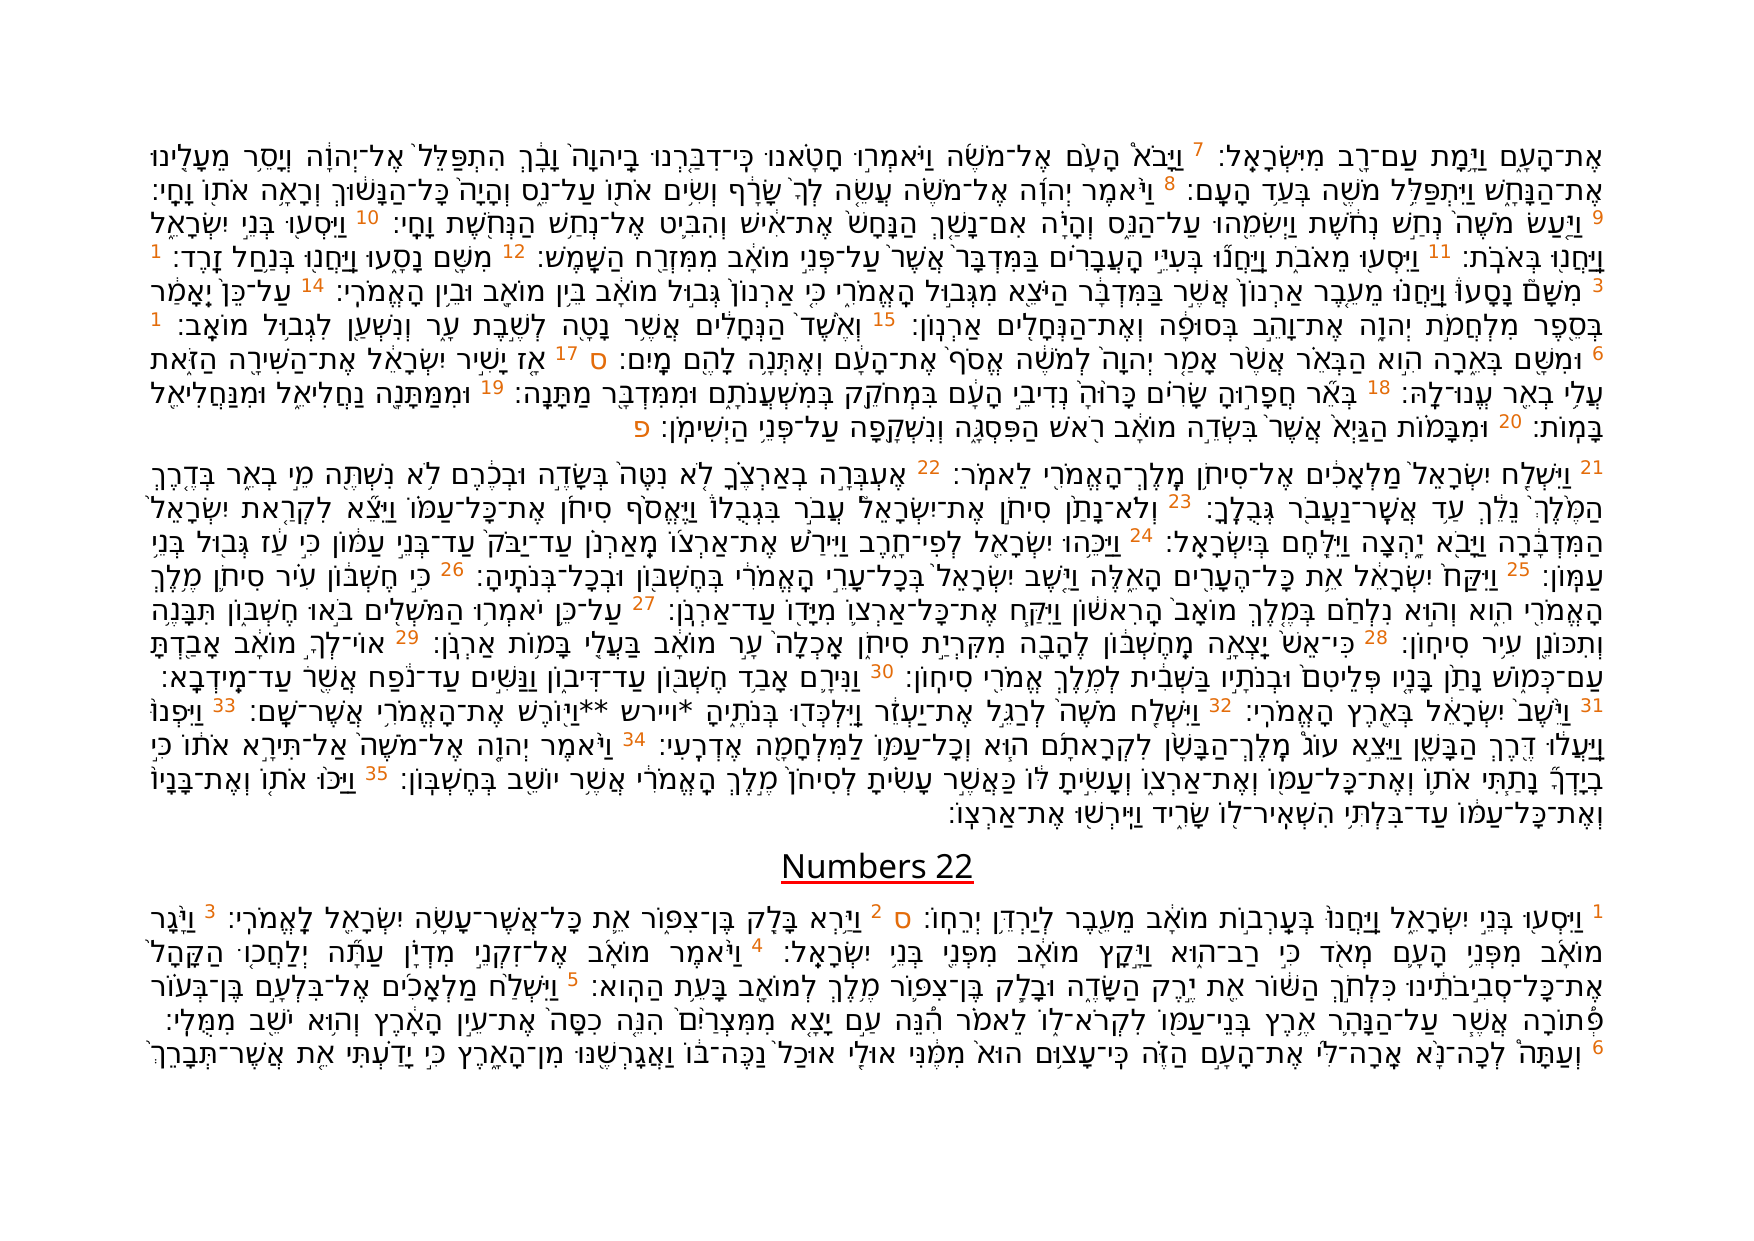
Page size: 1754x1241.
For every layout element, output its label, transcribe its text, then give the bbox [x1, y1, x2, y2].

text 4 וַיִּסְע֞וּ מֵהֹ֤ר הָהָר֙ דֶּ֣רֶךְ יַם־ס֔וּף לִסְבֹ֖ב אֶת־אֶ֣רֶץ אֱד֑וֹם וַתִּקְצַ֥ר נֶֽפֶשׁ־הָעָ֖ם בַּדָּֽרֶךְ׃ ‬‬‬5 וַיְדַבֵּ֣ר הָעָ֗ם בֵּֽאלֹהִים֮ וּבְמֹשֶׁה֒ לָמָ֤ה הֶֽעֱלִיתֻ֙נוּ֙ מִמִּצְרַ֔יִם לָמ֖וּת בַּמִּדְבָּ֑ר כִּ֣י אֵ֥ין לֶ֙חֶם֙ וְאֵ֣ין מַ֔יִם וְנַפְשֵׁ֣נוּ קָ֔צָה בַּלֶּ֖חֶם הַקְּלֹקֵֽל׃ ‬‬‬6 וַיְשַׁלַּ֨ח יְהוָ֜ה בָּעָ֗ם אֵ֚ת הַנְּחָשִׁ֣ים הַשְּׂרָפִ֔ים וַֽיְנַשְּׁכ֖וּ אֶת־הָעָ֑ם וַיָּ֥מָת עַם־רָ֖ב מִיִּשְׂרָאֵֽל׃ ‬‬‬7 וַיָּבֹא֩ הָעָ֨ם אֶל־מֹשֶׁ֜ה וַיֹּאמְר֣וּ חָטָ֗אנוּ כִּֽי־דִבַּ֤רְנוּ בַֽיהוָה֙ וָבָ֔ךְ הִתְפַּלֵּל֙ אֶל־יְהוָ֔ה וְיָסֵ֥ר מֵעָלֵ֖ינוּ אֶת־הַנָּחָ֑שׁ וַיִּתְפַּלֵּ֥ל מֹשֶׁ֖ה בְּעַ֥ד הָעָֽם׃ ‬‬‬8 וַיֹּ֨אמֶר יְהוָ֜ה אֶל־מֹשֶׁ֗ה עֲשֵׂ֤ה לְךָ֙ שָׂרָ֔ף וְשִׂ֥ים אֹת֖וֹ עַל־נֵ֑ס וְהָיָה֙ כָּל־הַנָּשׁ֔וּךְ וְרָאָ֥ה אֹת֖וֹ וָחָֽי׃ ‬‬‬9 וַיַּ֤עַשׂ מֹשֶׁה֙ נְחַ֣שׁ נְחֹ֔שֶׁת וַיְשִׂמֵ֖הוּ עַל־הַנֵּ֑ס וְהָיָ֗ה אִם־נָשַׁ֤ךְ הַנָּחָשׁ֙ אֶת־אִ֔ישׁ וְהִבִּ֛יט אֶל־נְחַ֥שׁ הַנְּחֹ֖שֶׁת וָחָֽי׃ ‬‬‬10 וַיִּסְע֖וּ בְּנֵ֣י יִשְׂרָאֵ֑ל וַֽיַּחֲנ֖וּ בְּאֹבֹֽת׃ ‬‬‬11 וַיִּסְע֖וּ מֵאֹבֹ֑ת וַֽיַּחֲנ֞וּ בְּעִיֵּ֣י הָֽעֲבָרִ֗ים בַּמִּדְבָּר֙ אֲשֶׁר֙ עַל־פְּנֵ֣י מוֹאָ֔ב מִמִּזְרַ֖ח הַשָּֽׁמֶשׁ׃ ‬‬‬12 מִשָּׁ֖ם נָסָ֑עוּ וַֽיַּחֲנ֖וּ בְּנַ֥חַל זָֽרֶד׃ ‬‬‬13 מִשָּׁם֮ נָסָעוּ֒ וַֽיַּחֲנ֗וּ מֵעֵ֤בֶר אַרְנוֹן֙ אֲשֶׁ֣ר בַּמִּדְבָּ֔ר הַיֹּצֵ֖א מִגְּב֣וּל הָֽאֱמֹרִ֑י כִּ֤י אַרְנוֹן֙ גְּב֣וּל מוֹאָ֔ב בֵּ֥ין מוֹאָ֖ב וּבֵ֥ין הָאֱמֹרִֽי׃ ‬‬‬14 עַל־כֵּן֙ יֵֽאָמַ֔ר בְּסֵ֖פֶר מִלְחֲמֹ֣ת יְהוָ֑ה אֶת־וָהֵ֣ב בְּסוּפָ֔ה וְאֶת־הַנְּחָלִ֖ים אַרְנֽוֹן׃ ‬‬‬15 וְאֶ֙שֶׁד֙ הַנְּחָלִ֔ים אֲשֶׁ֥ר נָטָ֖ה לְשֶׁ֣בֶת עָ֑ר וְנִשְׁעַ֖ן לִגְב֥וּל מוֹאָֽב׃ ‬‬‬16 וּמִשָּׁ֖ם בְּאֵ֑רָה הִ֣וא הַבְּאֵ֗ר אֲשֶׁ֨ר אָמַ֤ר יְהוָה֙ לְמֹשֶׁ֔ה אֱסֹף֙ אֶת־הָעָ֔ם וְאֶתְּנָ֥ה לָהֶ֖ם מָֽיִם׃ ס ‬‬‬17 אָ֚ז יָשִׁ֣יר יִשְׂרָאֵ֔ל אֶת־הַשִּׁירָ֖ה הַזֹּ֑את עֲלִ֥י בְאֵ֖ר עֱנוּ־לָֽהּ׃ ‬‬‬18 בְּאֵ֞ר חֲפָר֣וּהָ שָׂרִ֗ים כָּר֙וּהָ֙ נְדִיבֵ֣י הָעָ֔ם בִּמְחֹקֵ֖ק בְּמִשְׁעֲנֹתָ֑ם וּמִמִּדְבָּ֖ר מַתָּנָֽה׃ ‬‬‬19 וּמִמַּתָּנָ֖ה נַחֲלִיאֵ֑ל וּמִנַּחֲלִיאֵ֖ל בָּמֽוֹת׃ ‬‬‬20 וּמִבָּמ֗וֹת הַגַּיְא֙ אֲשֶׁר֙ בִּשְׂדֵ֣ה מוֹאָ֔ב רֹ֖אשׁ הַפִּסְגָּ֑ה וְנִשְׁקָ֖פָה עַל־פְּנֵ֥י הַיְשִׁימֹֽן׃ פ ‬‬‬‬‬‬‬‬‬‬‬‬‬‬‬‬‬‬‬‬ [150, 139, 1604, 444]
text 21 וַיִּשְׁלַ֤ח יִשְׂרָאֵל֙ מַלְאָכִ֔ים אֶל־סִיחֹ֥ן מֶֽלֶךְ־הָאֱמֹרִ֖י לֵאמֹֽר׃ ‬‬‬22 אֶעְבְּרָ֣ה בְאַרְצֶ֗ךָ לֹ֤א נִטֶּה֙ בְּשָׂדֶ֣ה וּבְכֶ֔רֶם לֹ֥א נִשְׁתֶּ֖ה מֵ֣י בְאֵ֑ר בְּדֶ֤רֶךְ הַמֶּ֙לֶךְ֙ נֵלֵ֔ךְ עַ֥ד אֲשֶֽׁר־נַעֲבֹ֖ר גְּבֻלֶֽךָ׃ ‬‬‬23 וְלֹא־נָתַ֨ן סִיחֹ֣ן אֶת־יִשְׂרָאֵל֮ עֲבֹ֣ר בִּגְבֻלוֹ֒ וַיֶּאֱסֹ֨ף סִיחֹ֜ן אֶת־כָּל־עַמּ֗וֹ וַיֵּצֵ֞א לִקְרַ֤את יִשְׂרָאֵל֙ הַמִּדְבָּ֔רָה וַיָּבֹ֖א יָ֑הְצָה וַיִּלָּ֖חֶם בְּיִשְׂרָאֵֽל׃ ‬‬‬24 וַיַּכֵּ֥הוּ יִשְׂרָאֵ֖ל לְפִי־חָ֑רֶב וַיִּירַ֨שׁ אֶת־אַרְצ֜וֹ מֵֽאַרְנֹ֗ן עַד־יַבֹּק֙ עַד־בְּנֵ֣י עַמּ֔וֹן כִּ֣י עַ֔ז גְּב֖וּל בְּנֵ֥י עַמּֽוֹן׃ ‬‬‬25 וַיִּקַּח֙ יִשְׂרָאֵ֔ל אֵ֥ת כָּל־הֶעָרִ֖ים הָאֵ֑לֶּה וַיֵּ֤שֶׁב יִשְׂרָאֵל֙ בְּכָל־עָרֵ֣י הָֽאֱמֹרִ֔י בְּחֶשְׁבּ֖וֹן וּבְכָל־בְּנֹתֶֽיהָ׃ ‬‬‬26 כִּ֣י חֶשְׁבּ֔וֹן עִ֗יר סִיחֹ֛ן מֶ֥לֶךְ הָאֱמֹרִ֖י הִ֑וא וְה֣וּא נִלְחַ֗ם בְּמֶ֤לֶךְ מוֹאָב֙ הָֽרִאשׁ֔וֹן וַיִּקַּ֧ח אֶת־כָּל־אַרְצ֛וֹ מִיָּד֖וֹ עַד־אַרְנֹֽן׃ ‬‬‬27 עַל־כֵּ֛ן יֹאמְר֥וּ הַמֹּשְׁלִ֖ים בֹּ֣אוּ חֶשְׁבּ֑וֹן תִּבָּנֶ֥ה וְתִכּוֹנֵ֖ן עִ֥יר סִיחֽוֹן׃ ‬‬‬28 כִּי־אֵשׁ֙ יָֽצְאָ֣ה מֵֽחֶשְׁבּ֔וֹן לֶהָבָ֖ה מִקִּרְיַ֣ת סִיחֹ֑ן אָֽכְלָה֙ עָ֣ר מוֹאָ֔ב בַּעֲלֵ֖י בָּמ֥וֹת אַרְנֹֽן׃ ‬‬‬29 אוֹי־לְךָ֣ מוֹאָ֔ב אָבַ֖דְתָּ עַם־כְּמ֑וֹשׁ נָתַ֨ן בָּנָ֤יו פְּלֵיטִם֙ וּבְנֹתָ֣יו בַּשְּׁבִ֔ית לְמֶ֥לֶךְ אֱמֹרִ֖י סִיחֽוֹן׃ ‬‬‬30 וַנִּירָ֛ם אָבַ֥ד חֶשְׁבּ֖וֹן עַד־דִּיב֑וֹן וַנַּשִּׁ֣ים עַד־נֹ֔פַח אֲשֶׁ֖רׄ עַד־מֵֽידְבָֽא׃ ‬‬‬‬31 וַיֵּ֙שֶׁב֙ יִשְׂרָאֵ֔ל בְּאֶ֖רֶץ הָאֱמֹרִֽי׃ ‬‬‬32 וַיִּשְׁלַ֤ח מֹשֶׁה֙ לְרַגֵּ֣ל אֶת־יַעְזֵ֔ר וַֽיִּלְכְּד֖וּ בְּנֹתֶ֑יהָ *ויירש **וַיּ֖וֹרֶשׁ אֶת־הָאֱמֹרִ֥י אֲשֶׁר־שָֽׁם׃ ‬‬‬33 וַיִּפְנוּ֙ וַֽיַּעֲל֔וּ דֶּ֖רֶךְ הַבָּשָׁ֑ן וַיֵּצֵ֣א עוֹג֩ מֶֽלֶךְ־הַבָּשָׁ֨ן לִקְרָאתָ֜ם ה֧וּא וְכָל־עַמּ֛וֹ לַמִּלְחָמָ֖ה אֶדְרֶֽעִי׃ ‬‬‬34 וַיֹּ֨אמֶר יְהוָ֤ה אֶל־מֹשֶׁה֙ אַל־תִּירָ֣א אֹת֔וֹ כִּ֣י בְיָדְךָ֞ נָתַ֧תִּי אֹת֛וֹ וְאֶת־כָּל־עַמּ֖וֹ וְאֶת־אַרְצ֑וֹ וְעָשִׂ֣יתָ לּ֔וֹ כַּאֲשֶׁ֣ר עָשִׂ֗יתָ לְסִיחֹן֙ מֶ֣לֶךְ הָֽאֱמֹרִ֔י אֲשֶׁ֥ר יוֹשֵׁ֖ב בְּחֶשְׁבּֽוֹן׃ ‬‬‬35 וַיַּכּ֨וּ אֹת֤וֹ וְאֶת־בָּנָיו֙ וְאֶת־כָּל־עַמּ֔וֹ עַד־בִּלְתִּ֥י הִשְׁאִֽיר־ל֖וֹ שָׂרִ֑יד וַיִּֽירְשׁ֖וּ אֶת־אַרְצֽוֹ׃ ‬‬‬‬‬‬‬‬‬‬‬‬‬‬‬‬‬‬ [150, 457, 1604, 831]
text 1 וַיִּסְע֖וּ בְּנֵ֣י יִשְׂרָאֵ֑ל וַֽיַּחֲנוּ֙ בְּעַֽרְב֣וֹת מוֹאָ֔ב מֵעֵ֖בֶר לְיַרְדֵּ֥ן יְרֵחֽוֹ׃ ס 2 וַיַּ֥רְא בָּלָ֖ק בֶּן־צִפּ֑וֹר אֵ֛ת כָּל־אֲשֶׁר־עָשָׂ֥ה יִשְׂרָאֵ֖ל לָֽאֱמֹרִֽי׃ ‬‬‬3 וַיָּ֨גָר מוֹאָ֜ב מִפְּנֵ֥י הָעָ֛ם מְאֹ֖ד כִּ֣י רַב־ה֑וּא וַיָּ֣קָץ מוֹאָ֔ב מִפְּנֵ֖י בְּנֵ֥י יִשְׂרָאֵֽל׃ ‬‬‬4 וַיֹּ֨אמֶר מוֹאָ֜ב אֶל־זִקְנֵ֣י מִדְיָ֗ן עַתָּ֞ה יְלַחֲכ֤וּ הַקָּהָל֙ אֶת־כָּל־סְבִ֣יבֹתֵ֔ינוּ כִּלְחֹ֣ךְ הַשּׁ֔וֹר אֵ֖ת יֶ֣רֶק הַשָּׂדֶ֑ה וּבָלָ֧ק בֶּן־צִפּ֛וֹר מֶ֥לֶךְ לְמוֹאָ֖ב בָּעֵ֥ת הַהִֽוא׃ ‬‬‬5 וַיִּשְׁלַ֨ח מַלְאָכִ֜ים אֶל־בִּלְעָ֣ם בֶּן־בְּע֗וֹר פְּ֠תוֹרָה אֲשֶׁ֧ר עַל־הַנָּהָ֛ר אֶ֥רֶץ בְּנֵי־עַמּ֖וֹ לִקְרֹא־ל֑וֹ לֵאמֹ֗ר הִ֠נֵּה עַ֣ם יָצָ֤א מִמִּצְרַ֙יִם֙ הִנֵּ֤ה כִסָּה֙ אֶת־עֵ֣ין הָאָ֔רֶץ וְה֥וּא יֹשֵׁ֖ב מִמֻּלִֽי׃ ‬‬‬6 וְעַתָּה֩ לְכָה־נָּ֨א אָֽרָה־לִּ֜י אֶת־הָעָ֣ם הַזֶּ֗ה כִּֽי־עָצ֥וּם הוּא֙ מִמֶּ֔נִּי אוּלַ֤י אוּכַל֙ נַכֶּה־בּ֔וֹ וַאֲגָרְשֶׁ֖נּוּ מִן־הָאָ֑רֶץ כִּ֣י יָדַ֗עְתִּי אֵ֤ת אֲשֶׁר־תְּבָרֵךְ֙ מְבֹרָ֔ךְ וַאֲשֶׁ֥ר תָּאֹ֖ר יוּאָֽר׃ ‬‬‬7 וַיֵּ֨לְכ֜וּ זִקְנֵ֤י מוֹאָב֙ וְזִקְנֵ֣י מִדְיָ֔ן וּקְסָמִ֖ים בְּיָדָ֑ם וַיָּבֹ֙אוּ֙ אֶל־בִּלְעָ֔ם וַיְדַבְּר֥וּ אֵלָ֖יו דִּבְרֵ֥י בָלָֽק׃ ‬‬‬8 וַיֹּ֣אמֶר אֲלֵיהֶ֗ם לִ֤ינוּ פֹה֙ הַלַּ֔יְלָה וַהֲשִׁבֹתִ֤י אֶתְכֶם֙ דָּבָ֔ר כַּאֲשֶׁ֛ר יְדַבֵּ֥ר יְהוָ֖ה אֵלָ֑י וַיֵּשְׁב֥וּ שָׂרֵֽי־מוֹאָ֖ב עִם־בִּלְעָֽם׃ ‬‬‬9 וַיָּבֹ֥א אֱלֹהִ֖ים אֶל־בִּלְעָ֑ם וַיֹּ֕אמֶר מִ֛י הָאֲנָשִׁ֥ים הָאֵ֖לֶּה עִמָּֽךְ׃ ‬‬‬‬10 וַיֹּ֥אמֶר בִּלְעָ֖ם אֶל־הָאֱלֹהִ֑ים בָּלָ֧ק בֶּן־צִפֹּ֛ר מֶ֥לֶךְ מוֹאָ֖ב שָׁלַ֥ח אֵלָֽי׃ ‬‬‬11 הִנֵּ֤ה הָעָם֙ הַיֹּצֵ֣א מִמִּצְרַ֔יִם וַיְכַ֖ס אֶת־עֵ֣ין הָאָ֑רֶץ עַתָּ֗ה לְכָ֤ה קָֽבָה־לִּי֙ אֹת֔וֹ אוּלַ֥י אוּכַ֛ל לְהִלָּ֥חֶם בּ֖וֹ וְגֵרַשְׁתִּֽיו׃ ‬‬‬12 וַיֹּ֤אמֶר אֱלֹהִים֙ אֶל־בִּלְעָ֔ם לֹ֥א תֵלֵ֖ךְ עִמָּהֶ֑ם לֹ֤א תָאֹר֙ אֶת־הָעָ֔ם כִּ֥י בָר֖וּךְ הֽוּא׃ ‬‬‬13 וַיָּ֤קָם בִּלְעָם֙ בַּבֹּ֔קֶר וַיֹּ֙אמֶר֙ אֶל־שָׂרֵ֣י בָלָ֔ק לְכ֖וּ אֶֽל־אַרְצְכֶ֑ם כִּ֚י מֵאֵ֣ן יְהוָ֔ה לְתִתִּ֖י לַהֲלֹ֥ךְ עִמָּכֶֽם׃ ‬‬‬14 וַיָּק֙וּמוּ֙ שָׂרֵ֣י מוֹאָ֔ב וַיָּבֹ֖אוּ אֶל־בָּלָ֑ק וַיֹּ֣אמְר֔וּ מֵאֵ֥ן בִּלְעָ֖ם הֲלֹ֥ךְ עִמָּֽנוּ׃ ‬‬‬15 וַיֹּ֥סֶף ע֖וֹד בָּלָ֑ק שְׁלֹ֣חַ שָׂרִ֔ים רַבִּ֥ים וְנִכְבָּדִ֖ים מֵאֵֽלֶּה׃ ‬‬‬16 וַיָּבֹ֖אוּ אֶל־בִּלְעָ֑ם וַיֹּ֣אמְרוּ ל֗וֹ כֹּ֤ה אָמַר֙ בָּלָ֣ק בֶּן־צִפּ֔וֹר אַל־נָ֥א תִמָּנַ֖ע מֵהֲלֹ֥ךְ אֵלָֽי׃ ‬‬‬17 כִּֽי־כַבֵּ֤ד אֲכַבֶּדְךָ֙ מְאֹ֔ד וְכֹ֛ל אֲשֶׁר־תֹּאמַ֥ר אֵלַ֖י אֶֽעֱשֶׂ֑ה וּלְכָה־נָּא֙ קָֽבָה־לִּ֔י אֵ֖ת הָעָ֥ם הַזֶּֽה׃ ‬‬‬18 וַיַּ֣עַן בִּלְעָ֗ם וַיֹּ֙אמֶר֙ אֶל־עַבְדֵ֣י בָלָ֔ק אִם־יִתֶּן־לִ֥י בָלָ֛ק מְלֹ֥א בֵית֖וֹ כֶּ֣סֶף וְזָהָ֑ב לֹ֣א אוּכַ֗ל לַעֲבֹר֙ אֶת־פִּי֙ יְהוָ֣ה אֱלֹהָ֔י לַעֲשׂ֥וֹת קְטַנָּ֖ה א֥וֹ גְדוֹלָֽה׃ ‬‬‬19 וְעַתָּ֗ה שְׁב֨וּ נָ֥א בָזֶ֛ה גַּם־אַתֶּ֖ם הַלָּ֑יְלָה וְאֵ֣דְעָ֔ה מַה־יֹּסֵ֥ף יְהוָ֖ה דַּבֵּ֥ר עִמִּֽי׃ ‬‬‬20 וַיָּבֹ֨א אֱלֹהִ֥ים ׀ אֶל־בִּלְעָם֮ לַיְלָה֒ וַיֹּ֣אמֶר ל֗וֹ אִם־לִקְרֹ֤א לְךָ֙ בָּ֣אוּ הָאֲנָשִׁ֔ים ק֖וּם לֵ֣ךְ אִתָּ֑ם וְאַ֗ךְ אֶת־הַדָּבָ֛ר אֲשֶׁר־אֲדַבֵּ֥ר אֵלֶ֖יךָ אֹת֥וֹ תַעֲשֶֽׂה׃ ‬‬‬21 וַיָּ֤קָם בִּלְעָם֙ בַּבֹּ֔קֶר וַֽיַּחֲבֹ֖שׁ אֶת־אֲתֹנ֑וֹ וַיֵּ֖לֶךְ עִם־שָׂרֵ֥י מוֹאָֽב׃ ‬‬‬22 וַיִּֽחַר־אַ֣ף אֱלֹהִים֮ כִּֽי־הוֹלֵ֣ךְ הוּא֒ וַיִּתְיַצֵּ֞ב מַלְאַ֧ךְ יְהוָ֛ה בַּדֶּ֖רֶךְ לְשָׂטָ֣ן ל֑וֹ וְהוּא֙ רֹכֵ֣ב עַל־אֲתֹנ֔וֹ וּשְׁנֵ֥י נְעָרָ֖יו עִמּֽוֹ׃ ‬‬‬23 וַתֵּ֣רֶא הָאָתוֹן֩ אֶת־מַלְאַ֨ךְ יְהוָ֜ה נִצָּ֣ב בַּדֶּ֗רֶךְ וְחַרְבּ֤וֹ שְׁלוּפָה֙ בְּיָד֔וֹ וַתֵּ֤ט הָֽאָתוֹן֙ מִן־הַדֶּ֔רֶךְ וַתֵּ֖לֶךְ בַּשָּׂדֶ֑ה וַיַּ֤ךְ בִּלְעָם֙ אֶת־הָ֣אָת֔וֹן לְהַטֹּתָ֖הּ הַדָּֽרֶךְ׃ ‬‬‬‬24 וַֽיַּעֲמֹד֙ מַלְאַ֣ךְ יְהוָ֔ה בְּמִשְׁע֖וֹל הַכְּרָמִ֑ים גָּדֵ֥ר מִזֶּ֖ה וְגָדֵ֥ר מִזֶּֽה׃ ‬‬‬25 וַתֵּ֨רֶא הָאָת֜וֹן אֶת־מַלְאַ֣ךְ יְהוָ֗ה וַתִּלָּחֵץ֙ אֶל־הַקִּ֔יר וַתִּלְחַ֛ץ אֶת־רֶ֥גֶל בִּלְעָ֖ם אֶל־הַקִּ֑יר וַיֹּ֖סֶף לְהַכֹּתָֽהּ׃ ‬‬‬26 וַיּ֥וֹסֶף מַלְאַךְ־יְהוָ֖ה עֲב֑וֹר וַֽיַּעֲמֹד֙ בְּמָק֣וֹם צָ֔ר אֲשֶׁ֛ר אֵֽין־דֶּ֥רֶךְ לִנְט֖וֹת יָמִ֥ין וּשְׂמֹֽאול׃ ‬‬‬27 וַתֵּ֤רֶא הָֽאָתוֹן֙ אֶת־מַלְאַ֣ךְ יְהוָ֔ה וַתִּרְבַּ֖ץ תַּ֣חַת בִּלְעָ֑ם וַיִּֽחַר־אַ֣ף בִּלְעָ֔ם וַיַּ֥ךְ אֶת־הָאָת֖וֹן בַּמַּקֵּֽל׃ ‬‬‬28 וַיִּפְתַּ֥ח יְהוָ֖ה אֶת־פִּ֣י הָאָת֑וֹן וַתֹּ֤אמֶר לְבִלְעָם֙ מֶה־עָשִׂ֣יתִֽי לְךָ֔ כִּ֣י הִכִּיתַ֔נִי זֶ֖ה שָׁלֹ֥שׁ רְגָלִֽים׃ ‬‬‬29 וַיֹּ֤אמֶר בִּלְעָם֙ לָֽאָת֔וֹן כִּ֥י הִתְעַלַּ֖לְתְּ בִּ֑י ל֤וּ יֶשׁ־חֶ֙רֶב֙ בְּיָדִ֔י כִּ֥י עַתָּ֖ה הֲרַגְתִּֽיךְ׃ ‬‬‬30 וַתֹּ֨אמֶר הָאָת֜וֹן אֶל־בִּלְעָ֗ם הֲלוֹא֩ אָנֹכִ֨י אֲתֹֽנְךָ֜ אֲשֶׁר־רָכַ֣בְתָּ עָלַ֗י מֵעֽוֹדְךָ֙ עַד־הַיּ֣וֹם הַזֶּ֔ה הַֽהַסְכֵּ֣ן הִסְכַּ֔נְתִּי לַעֲשׂ֥וֹת לְךָ֖ כֹּ֑ה וַיֹּ֖אמֶר לֹֽא׃ ‬‬‬31 וַיְגַ֣ל יְהוָה֮ אֶת־עֵינֵ֣י בִלְעָם֒ וַיַּ֞רְא אֶת־מַלְאַ֤ךְ יְהוָה֙ נִצָּ֣ב בַּדֶּ֔רֶךְ וְחַרְבּ֥וֹ שְׁלֻפָ֖ה בְּיָד֑וֹ וַיִּקֹּ֥ד וַיִּשְׁתַּ֖חוּ לְאַפָּֽיו׃ ‬‬‬32 וַיֹּ֤אמֶר אֵלָיו֙ מַלְאַ֣ךְ יְהוָ֔ה עַל־מָ֗ה הִכִּ֙יתָ֙ אֶת־אֲתֹ֣נְךָ֔ זֶ֖ה שָׁל֣וֹשׁ רְגָלִ֑ים הִנֵּ֤ה אָנֹכִי֙ יָצָ֣אתִי לְשָׂטָ֔ן כִּֽי־יָרַ֥ט הַדֶּ֖רֶךְ לְנֶגְדִּֽי׃ ‬‬‬33 וַתִּרְאַ֙נִי֙ הָֽאָת֔וֹן וַתֵּ֣ט לְפָנַ֔י זֶ֖ה שָׁלֹ֣שׁ רְגָלִ֑ים אוּלַי֙ נָטְתָ֣ה מִפָּנַ֔י כִּ֥י עַתָּ֛ה גַּם־אֹתְכָ֥ה הָרַ֖גְתִּי וְאוֹתָ֥הּ הֶחֱיֵֽיתִי׃ ‬‬‬34 וַיֹּ֨אמֶר בִּלְעָ֜ם אֶל־מַלְאַ֤ךְ יְהוָה֙ חָטָ֔אתִי כִּ֚י לֹ֣א יָדַ֔עְתִּי כִּ֥י אַתָּ֛ה נִצָּ֥ב לִקְרָאתִ֖י בַּדָּ֑רֶךְ וְעַתָּ֛ה אִם־רַ֥ע בְּעֵינֶ֖יךָ אָשׁ֥וּבָה לִּֽי׃ ‬‬‬35 וַיֹּאמֶר֩ מַלְאַ֨ךְ יְהוָ֜ה אֶל־בִּלְעָ֗ם לֵ֚ךְ עִם־הָ֣אֲנָשִׁ֔ים וְאֶ֗פֶס אֶת־הַדָּבָ֛ר אֲשֶׁר־אֲדַבֵּ֥ר אֵלֶ֖יךָ אֹת֣וֹ תְדַבֵּ֑ר וַיֵּ֥לֶךְ בִּלְעָ֖ם עִם־שָׂרֵ֥י בָלָֽק׃ ‬‬‬36 וַיִּשְׁמַ֥ע בָּלָ֖ק כִּ֣י בָ֣א בִלְעָ֑ם וַיֵּצֵ֨א לִקְרָאת֜וֹ אֶל־עִ֣יר מוֹאָ֗ב אֲשֶׁר֙ עַל־גְּב֣וּל אַרְנֹ֔ן אֲשֶׁ֖ר בִּקְצֵ֥ה הַגְּבֽוּל׃ ‬‬‬37 וַיֹּ֨אמֶר בָּלָ֜ק אֶל־בִּלְעָ֗ם הֲלֹא֩ שָׁלֹ֨חַ שָׁלַ֤חְתִּי אֵלֶ֙יךָ֙ לִקְרֹא־לָ֔ךְ לָ֥מָּה לֹא־הָלַ֖כְתָּ אֵלָ֑י הַֽאֻמְנָ֔ם לֹ֥א אוּכַ֖ל כַּבְּדֶֽךָ׃ ‬‬‬38 וַיֹּ֨אמֶר בִּלְעָ֜ם אֶל־בָּלָ֗ק הִֽנֵּה־בָ֙אתִי֙ אֵלֶ֔יךָ עַתָּ֕ה הֲיָכ֥וֹל אוּכַ֖ל דַּבֵּ֣ר מְא֑וּמָה הַדָּבָ֗ר אֲשֶׁ֨ר יָשִׂ֧ים אֱלֹהִ֛ים בְּפִ֖י אֹת֥וֹ אֲדַבֵּֽר׃ ‬‬‬39 וַיֵּ֥לֶךְ בִּלְעָ֖ם עִם־בָּלָ֑ק וַיָּבֹ֖אוּ קִרְיַ֥ת חֻצֽוֹת׃ ‬‬‬40 וַיִּזְבַּ֥ח בָּלָ֖ק בָּקָ֣ר וָצֹ֑אן וַיְשַׁלַּ֣ח לְבִלְעָ֔ם וְלַשָּׂרִ֖ים אֲשֶׁ֥ר אִתּֽוֹ׃ ‬‬‬41 וַיְהִ֣י בַבֹּ֔קֶר וַיִּקַּ֤ח בָּלָק֙ אֶת־בִּלְעָ֔ם וַֽיַּעֲלֵ֖הוּ בָּמ֣וֹת בָּ֑עַל וַיַּ֥רְא מִשָּׁ֖ם קְצֵ֥ה הָעָֽם׃ ‬‬‬‬‬‬‬‬‬‬‬‬‬‬‬‬‬‬‬‬‬‬‬‬‬‬‬‬‬‬‬‬‬‬‬‬‬‬‬‬‬‬‬ [150, 901, 1604, 1071]
text Numbers 22 [150, 843, 1604, 888]
